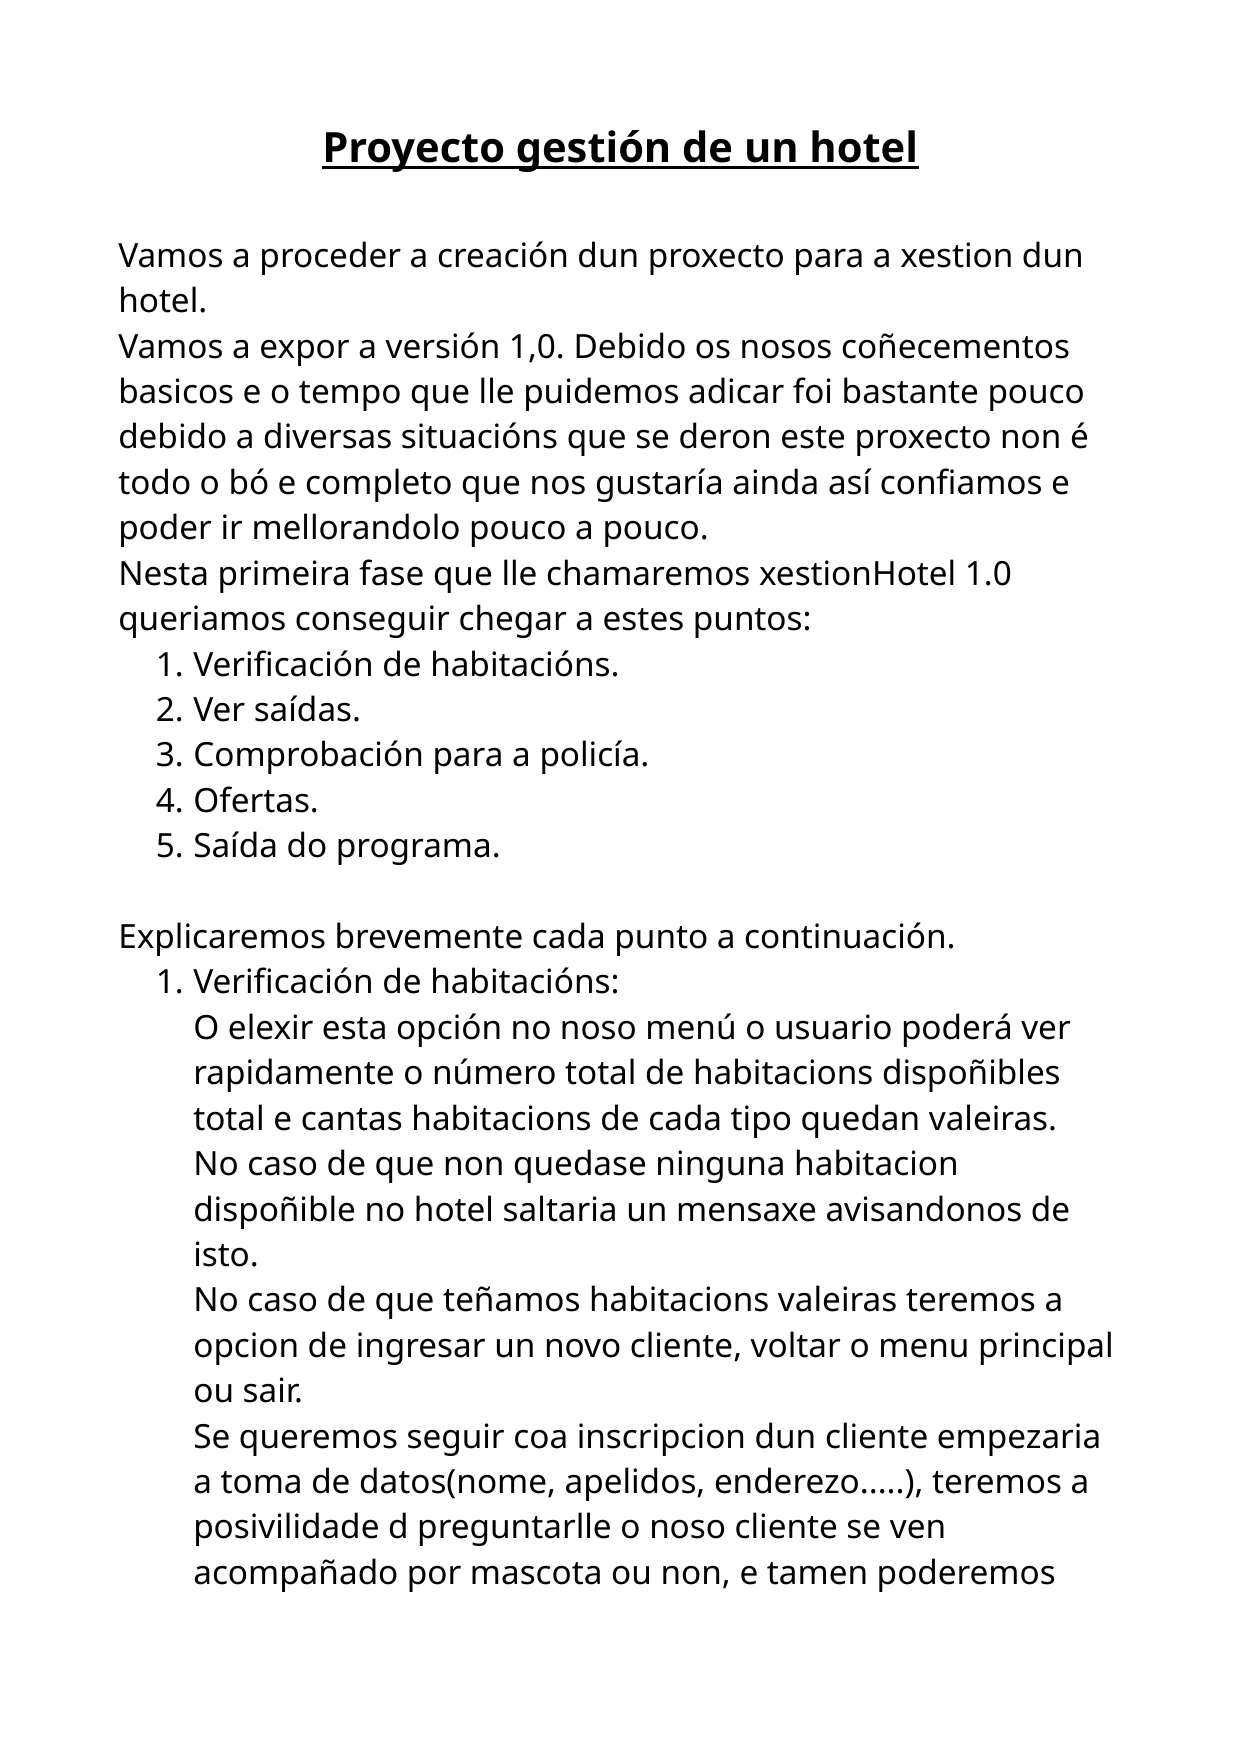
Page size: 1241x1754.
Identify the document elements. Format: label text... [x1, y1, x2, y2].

list No caso de que non quedase ninguna habitacion dispoñible no hotel saltaria un mensaxe avisandonos de isto. [156, 1140, 1122, 1276]
list Verificación de habitacións: [156, 958, 1122, 1004]
list Ver saídas. [156, 686, 1122, 731]
list No caso de que teñamos habitacions valeiras teremos a opcion de ingresar un novo cliente, voltar o menu principal ou sair. [156, 1276, 1122, 1412]
text Explicaremos brevemente cada punto a continuación. [118, 913, 1122, 958]
list Verificación de habitacións. [156, 640, 1122, 686]
list Saída do programa. [156, 822, 1122, 867]
text Vamos a expor a versión 1,0. Debido os nosos coñecementos basicos e o tempo que lle puidemos adicar foi bastante pouco debido a diversas situacións que se deron este proxecto non é todo o bó e completo que nos gustaría ainda así confiamos e poder ir mellorandolo pouco a pouco. [118, 322, 1122, 549]
list Ofertas. [156, 777, 1122, 822]
text Vamos a proceder a creación dun proxecto para a xestion dun hotel. [118, 232, 1122, 322]
text Proyecto gestión de un hotel [118, 118, 1122, 175]
list O elexir esta opción no noso menú o usuario poderá ver rapidamente o número total de habitacions dispoñibles total e cantas habitacions de cada tipo quedan valeiras. [156, 1004, 1122, 1140]
text Nesta primeira fase que lle chamaremos xestionHotel 1.0 queriamos conseguir chegar a estes puntos: [118, 549, 1122, 640]
list Se queremos seguir coa inscripcion dun cliente empezaria a toma de datos(nome, apelidos, enderezo.....), teremos a posivilidade d preguntarlle o noso cliente se ven acompañado por mascota ou non, e tamen poderemos [156, 1412, 1122, 1594]
list Comprobación para a policía. [156, 731, 1122, 777]
